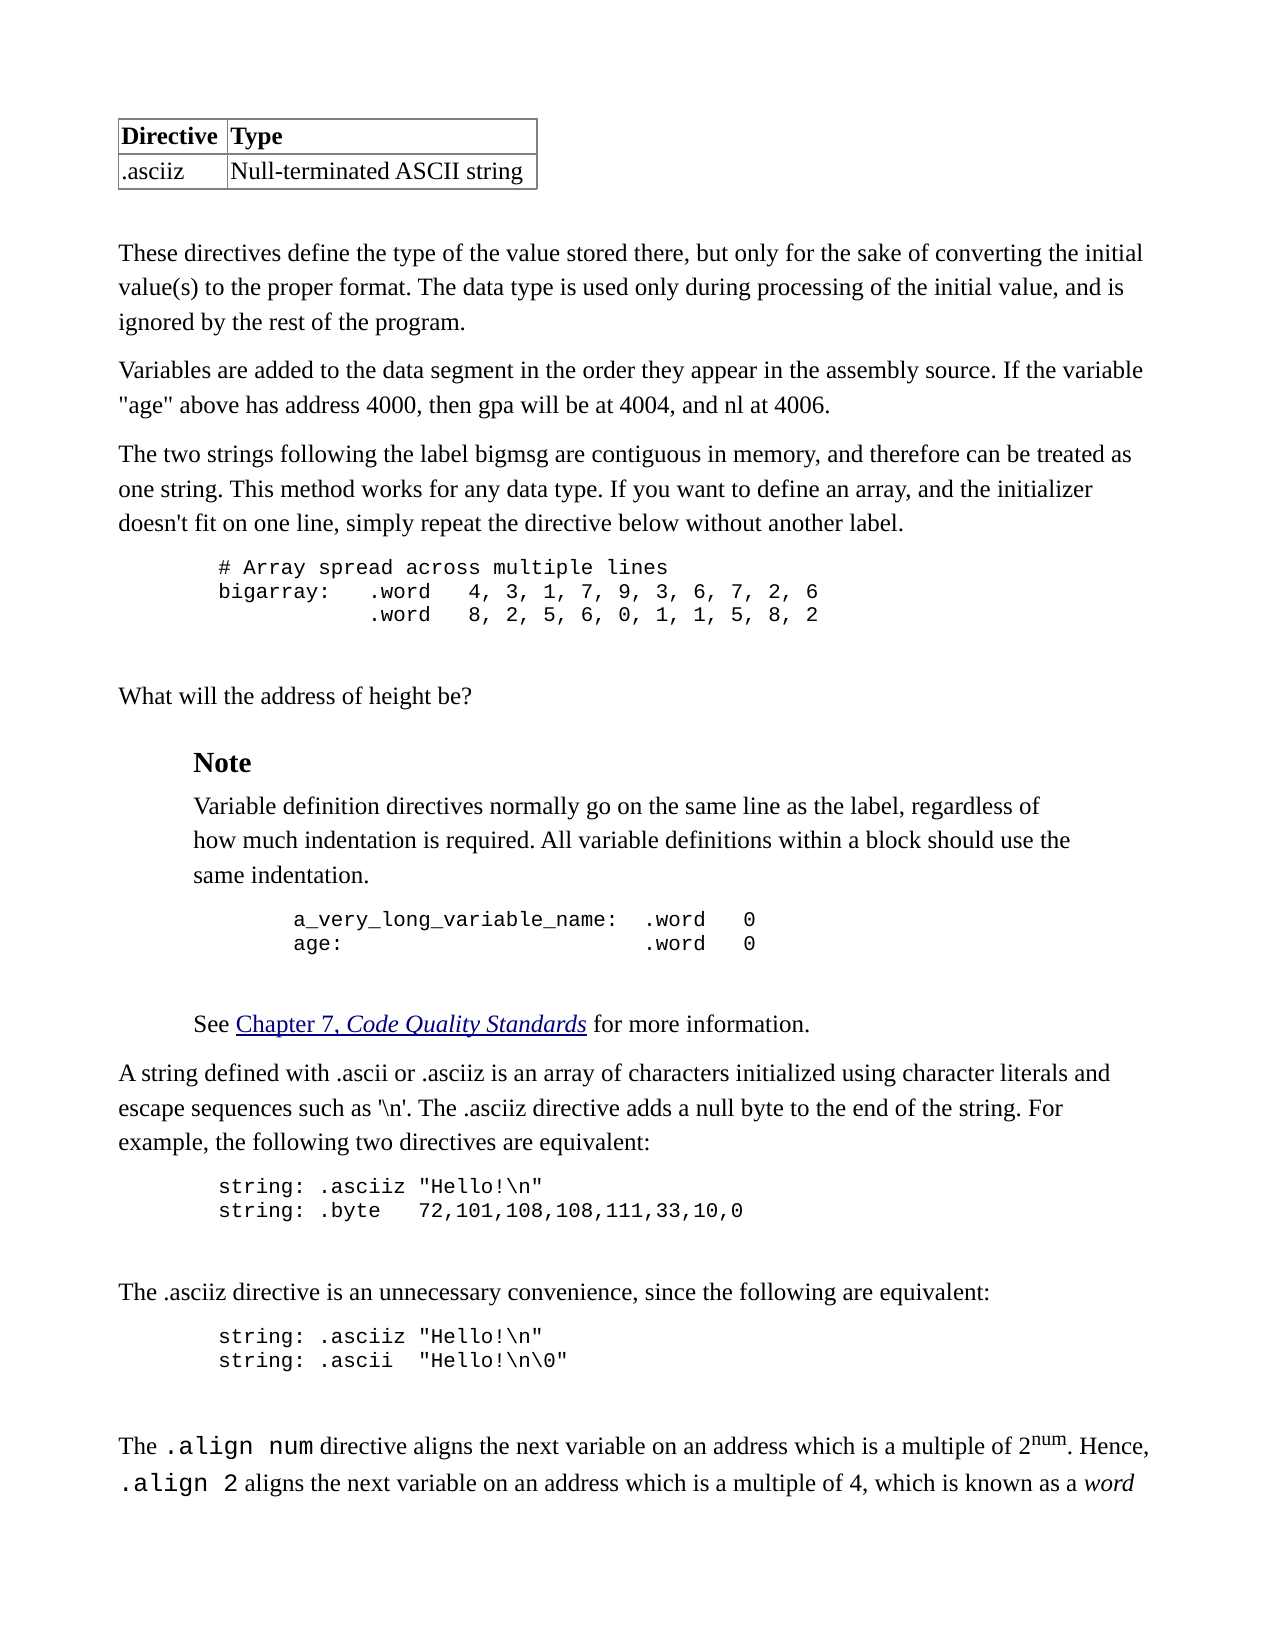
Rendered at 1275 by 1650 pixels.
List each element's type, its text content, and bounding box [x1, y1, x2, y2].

text The .align num directive aligns the next variable on an address which is a multiple of 2num. Hence, .align 2 aligns the next variable on an address which is a multiple of 4, which is known as a word [118, 1426, 1157, 1498]
text These directives define the type of the value stored there, but only for the sake of converting the initial value(s) to the proper format. The data type is used only during processing of the initial value, and is ignored by the rest of the program. [118, 238, 1157, 335]
text string: .asciiz "Hello!\n" [118, 1326, 1157, 1349]
text The .asciiz directive is an unnecessary convenience, since the following are equivalent: [118, 1277, 1157, 1306]
table_cell Null-terminated ASCII string [228, 155, 536, 188]
text A string defined with .ascii or .asciiz is an array of characters initialized using character literals and escape sequences such as '\n'. The .asciiz directive adds a null byte to the end of the string. For example, the following two directives are equivalent: [118, 1058, 1157, 1156]
text bigarray: .word 4, 3, 1, 7, 9, 3, 6, 7, 2, 6 [118, 581, 1157, 604]
text a_very_long_variable_name: .word 0 [193, 909, 1082, 933]
text See Chapter 7, Code Quality Standards for more information. [193, 1009, 1082, 1038]
table_header Directive [119, 120, 227, 153]
subtitle Note [193, 745, 1082, 778]
table_header Type [228, 120, 536, 153]
text # Array spread across multiple lines [118, 557, 1157, 581]
text Variables are added to the data segment in the order they appear in the assembly source. If the variable "age" above has address 4000, then gpa will be at 4004, and nl at 4006. [118, 356, 1157, 419]
text What will the address of height be? [118, 681, 1157, 710]
text The two strings following the label bigmsg are contiguous in memory, and therefore can be treated as one string. This method works for any data type. If you want to define an array, and the initializer doesn't fit on one line, simply repeat the directive below without another label. [118, 439, 1157, 537]
text string: .byte 72,101,108,108,111,33,10,0 [118, 1200, 1157, 1224]
text Variable definition directives normally go on the same line as the label, regardless of how much indentation is required. All variable definitions within a block should use the same indentation. [193, 791, 1082, 889]
text string: .ascii "Hello!\n\0" [118, 1349, 1157, 1373]
text age: .word 0 [193, 933, 1082, 956]
table_cell .asciiz [119, 155, 227, 188]
text string: .asciiz "Hello!\n" [118, 1176, 1157, 1200]
text .word 8, 2, 5, 6, 0, 1, 1, 5, 8, 2 [118, 604, 1157, 628]
